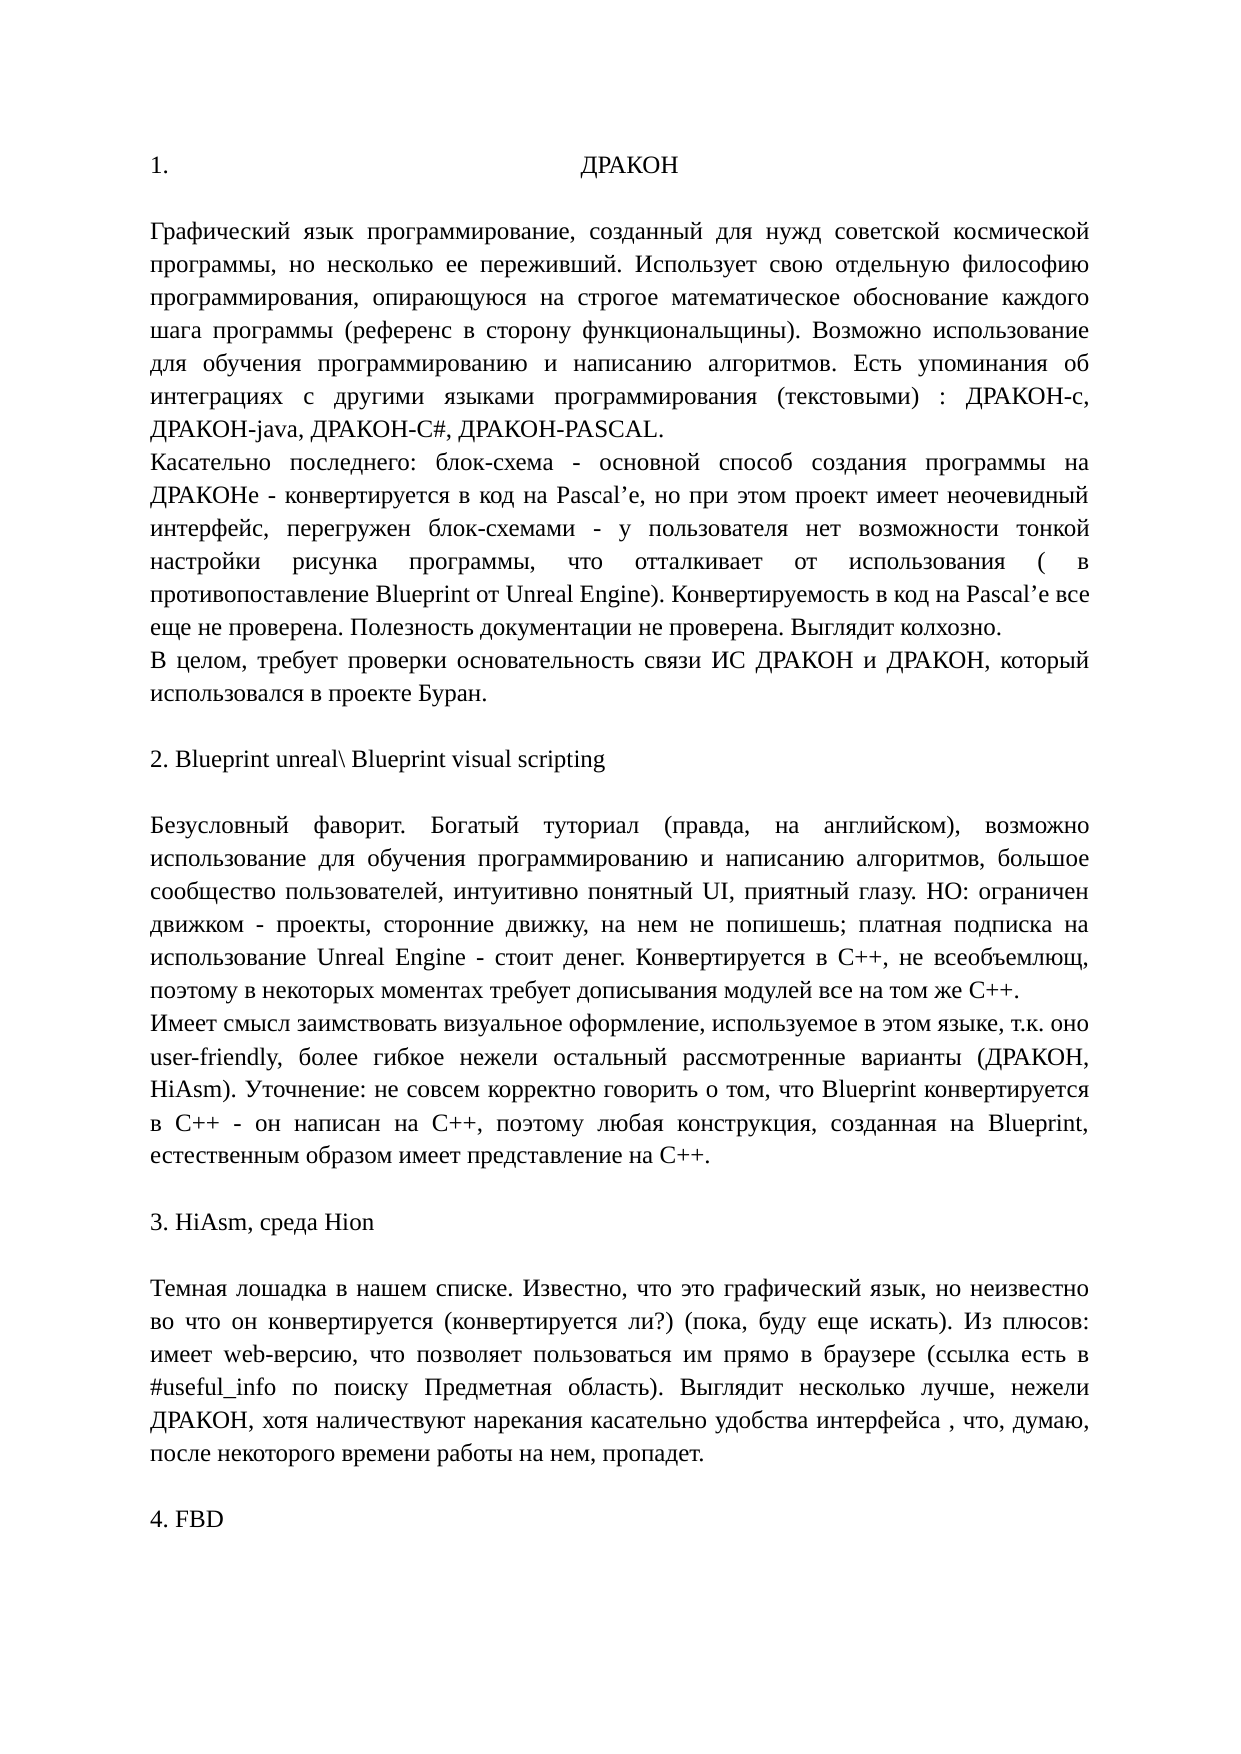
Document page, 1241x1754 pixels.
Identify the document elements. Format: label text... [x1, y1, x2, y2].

text Касательно последнего: блок-схема - основной способ создания программы на ДРАКОНе - конвертируется в код на Pascal’е, но при этом проект имеет неочевидный интерфейс, перегружен блок-схемами - у пользователя нет возможности тонкой настройки рисунка программы, что отталкивает от использования ( в противопоставление Blueprint от Unreal Engine). Конвертируемость в код на Pascal’e все еще не проверена. Полезность документации не проверена. Выглядит колхозно. [150, 447, 1090, 641]
text 1. ДРАКОН [150, 150, 1090, 212]
text Темная лошадка в нашем списке. Известно, что это графический язык, но неизвестно во что он конвертируется (конвертируется ли?) (пока, буду еще искать). Из плюсов: имеет web-версию, что позволяет пользоваться им прямо в браузере (ссылка есть в #useful_info по поиску Предметная область). Выглядит несколько лучше, нежели ДРАКОН, хотя наличествуют нарекания касательно удобства интерфейса , что, думаю, после некоторого времени работы на нем, пропадет. [150, 1273, 1090, 1467]
text 4. FBD [150, 1504, 1090, 1533]
text Графический язык программирование, созданный для нужд советской космической программы, но несколько ее переживший. Использует свою отдельную философию программирования, опирающуюся на строгое математическое обоснование каждого шага программы (референс в сторону функциональщины). Возможно использование для обучения программированию и написанию алгоритмов. Есть упоминания об интеграциях с другими языками программирования (текстовыми) : ДРАКОН-с, ДРАКОН-java, ДРАКОН-С#, ДРАКОН-PASCAL. [150, 216, 1090, 443]
text Имеет смысл заимствовать визуальное оформление, используемое в этом языке, т.к. оно user-friendly, более гибкое нежели остальный рассмотренные варианты (ДРАКОН, HiAsm). Уточнение: не совсем корректно говорить о том, что Blueprint конвертируется в C++ - он написан на C++, поэтому любая конструкция, созданная на Blueprint, естественным образом имеет представление на C++. [150, 1008, 1090, 1169]
text В целом, требует проверки основательность связи ИС ДРАКОН и ДРАКОН, который использовался в проекте Буран. [150, 645, 1090, 707]
text 3. HiAsm, среда Hion [150, 1207, 1090, 1235]
text 2. Blueprint unreal\ Blueprint visual scripting [150, 744, 1090, 773]
text Безусловный фаворит. Богатый туториал (правда, на английском), возможно использование для обучения программированию и написанию алгоритмов, большое сообщество пользователей, интуитивно понятный UI, приятный глазу. НО: ограничен движком - проекты, сторонние движку, на нем не попишешь; платная подписка на использование Unreal Engine - стоит денег. Конвертируется в C++, не всеобъемлющ, поэтому в некоторых моментах требует дописывания модулей все на том же C++. [150, 810, 1090, 1004]
